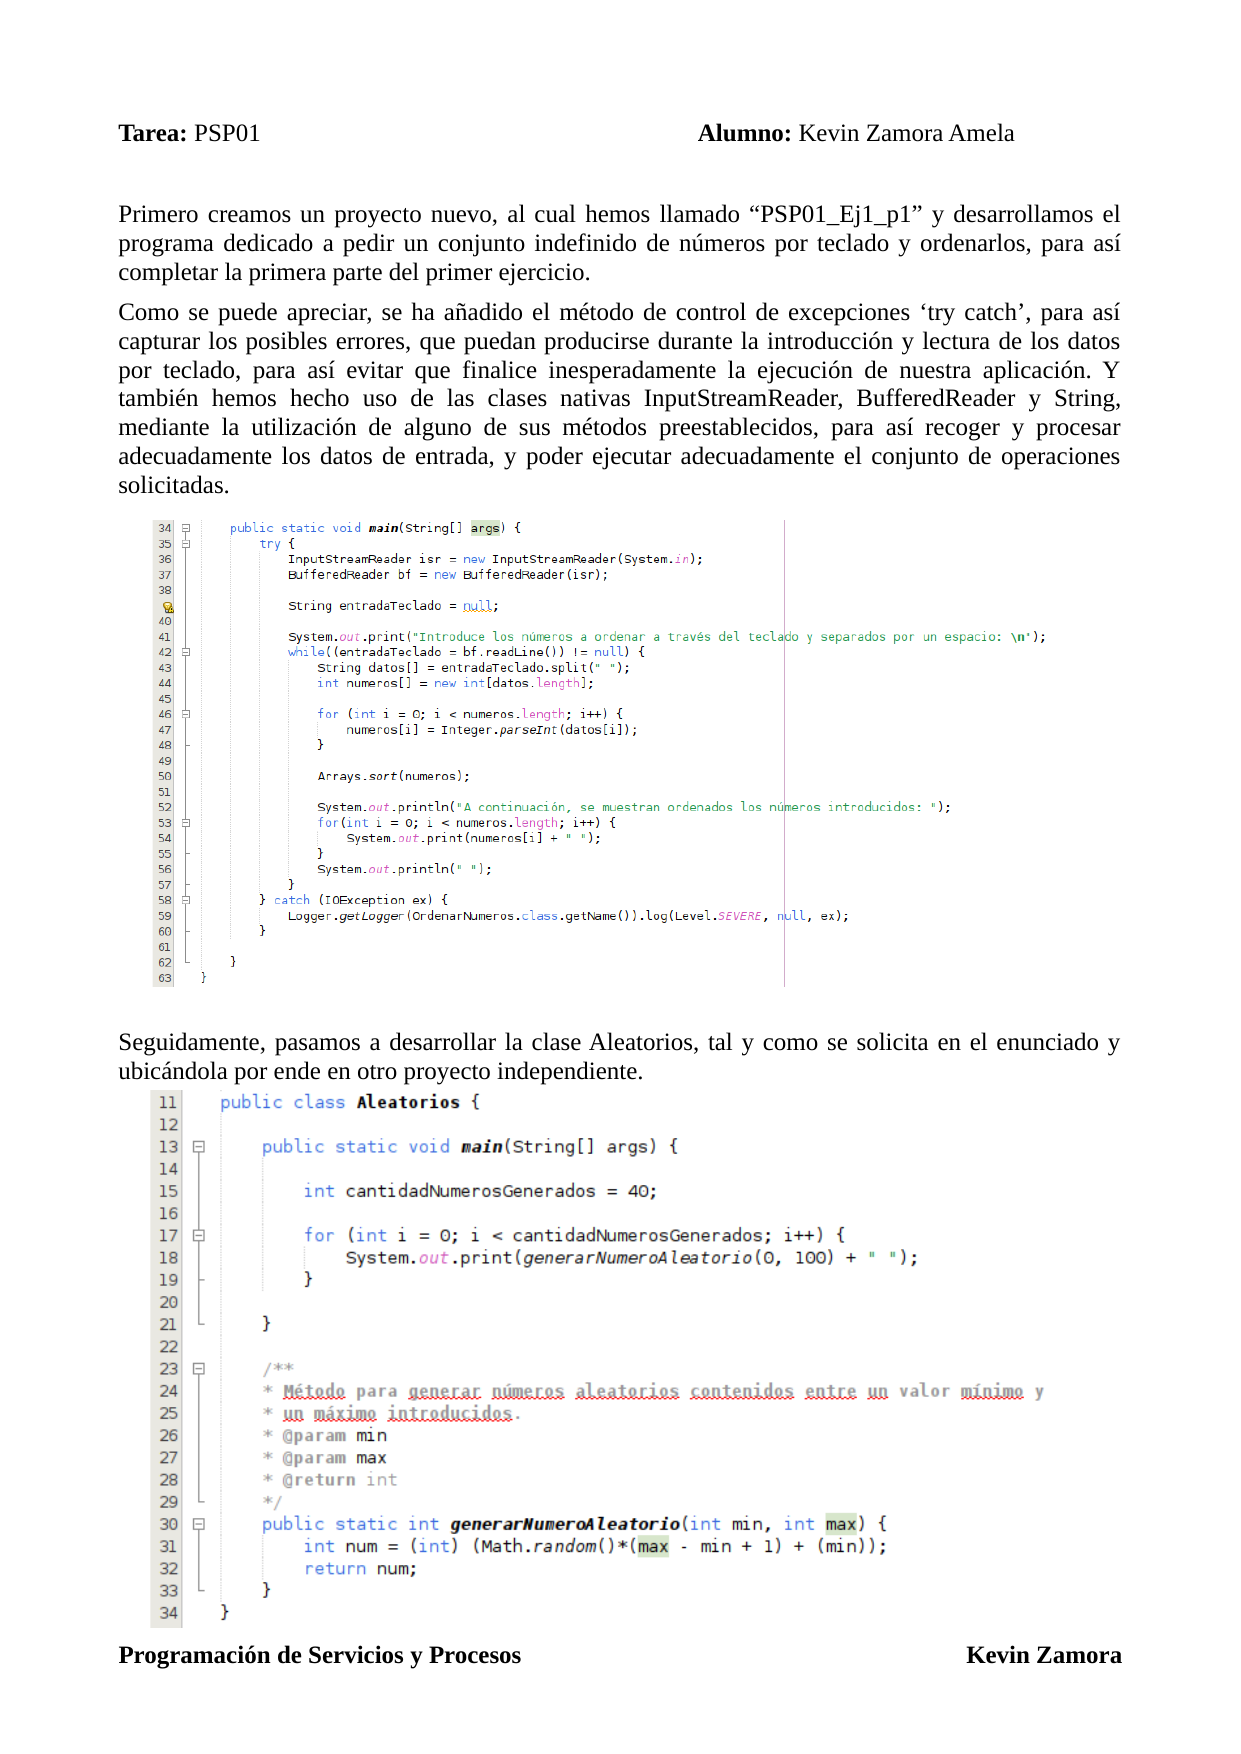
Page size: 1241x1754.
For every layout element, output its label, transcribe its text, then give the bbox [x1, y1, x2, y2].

text Como se puede apreciar, se ha añadido el método de control de excepciones ‘try catch’, para así capturar los posibles errores, que puedan producirse durante la introducción y lectura de los datos por teclado, para así evitar que finalice inesperadamente la ejecución de nuestra aplicación. Y también hemos hecho uso de las clases nativas InputStreamReader, BufferedReader y String, mediante la utilización de alguno de sus métodos preestablecidos, para así recoger y procesar adecuadamente los datos de entrada, y poder ejecutar adecuadamente el conjunto de operaciones solicitadas. [118, 297, 1122, 498]
picture [150, 1090, 1053, 1628]
picture [152, 520, 1058, 987]
text Tarea: PSP01 Alumno: Kevin Zamora Amela [118, 118, 1122, 147]
text Primero creamos un proyecto nuevo, al cual hemos llamado “PSP01_Ej1_p1” y desarrollamos el programa dedicado a pedir un conjunto indefinido de números por teclado y ordenarlos, para así completar la primera parte del primer ejercicio. [118, 199, 1122, 285]
text Seguidamente, pasamos a desarrollar la clase Aleatorios, tal y como se solicita en el enunciado y ubicándola por ende en otro proyecto independiente. [118, 1027, 1122, 1085]
